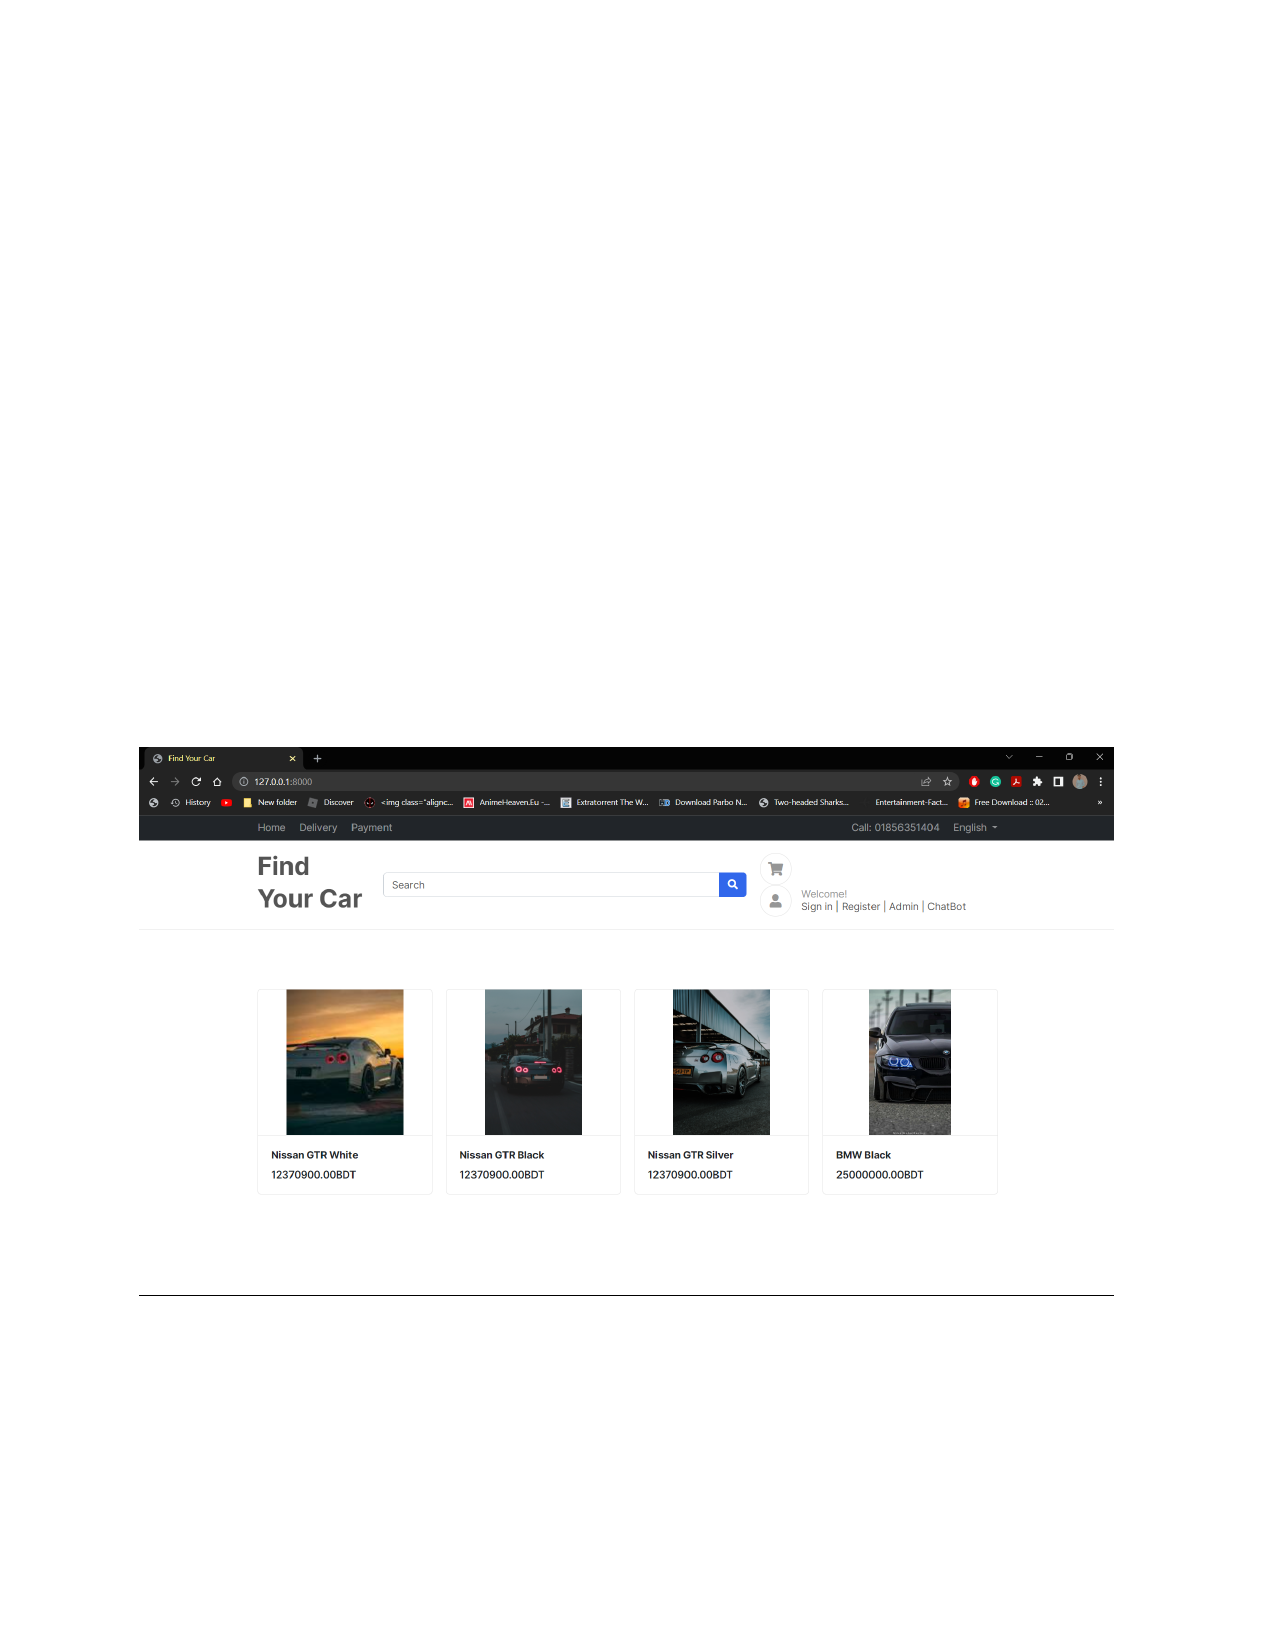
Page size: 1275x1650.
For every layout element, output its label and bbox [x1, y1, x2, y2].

picture [139, 747, 1114, 1296]
